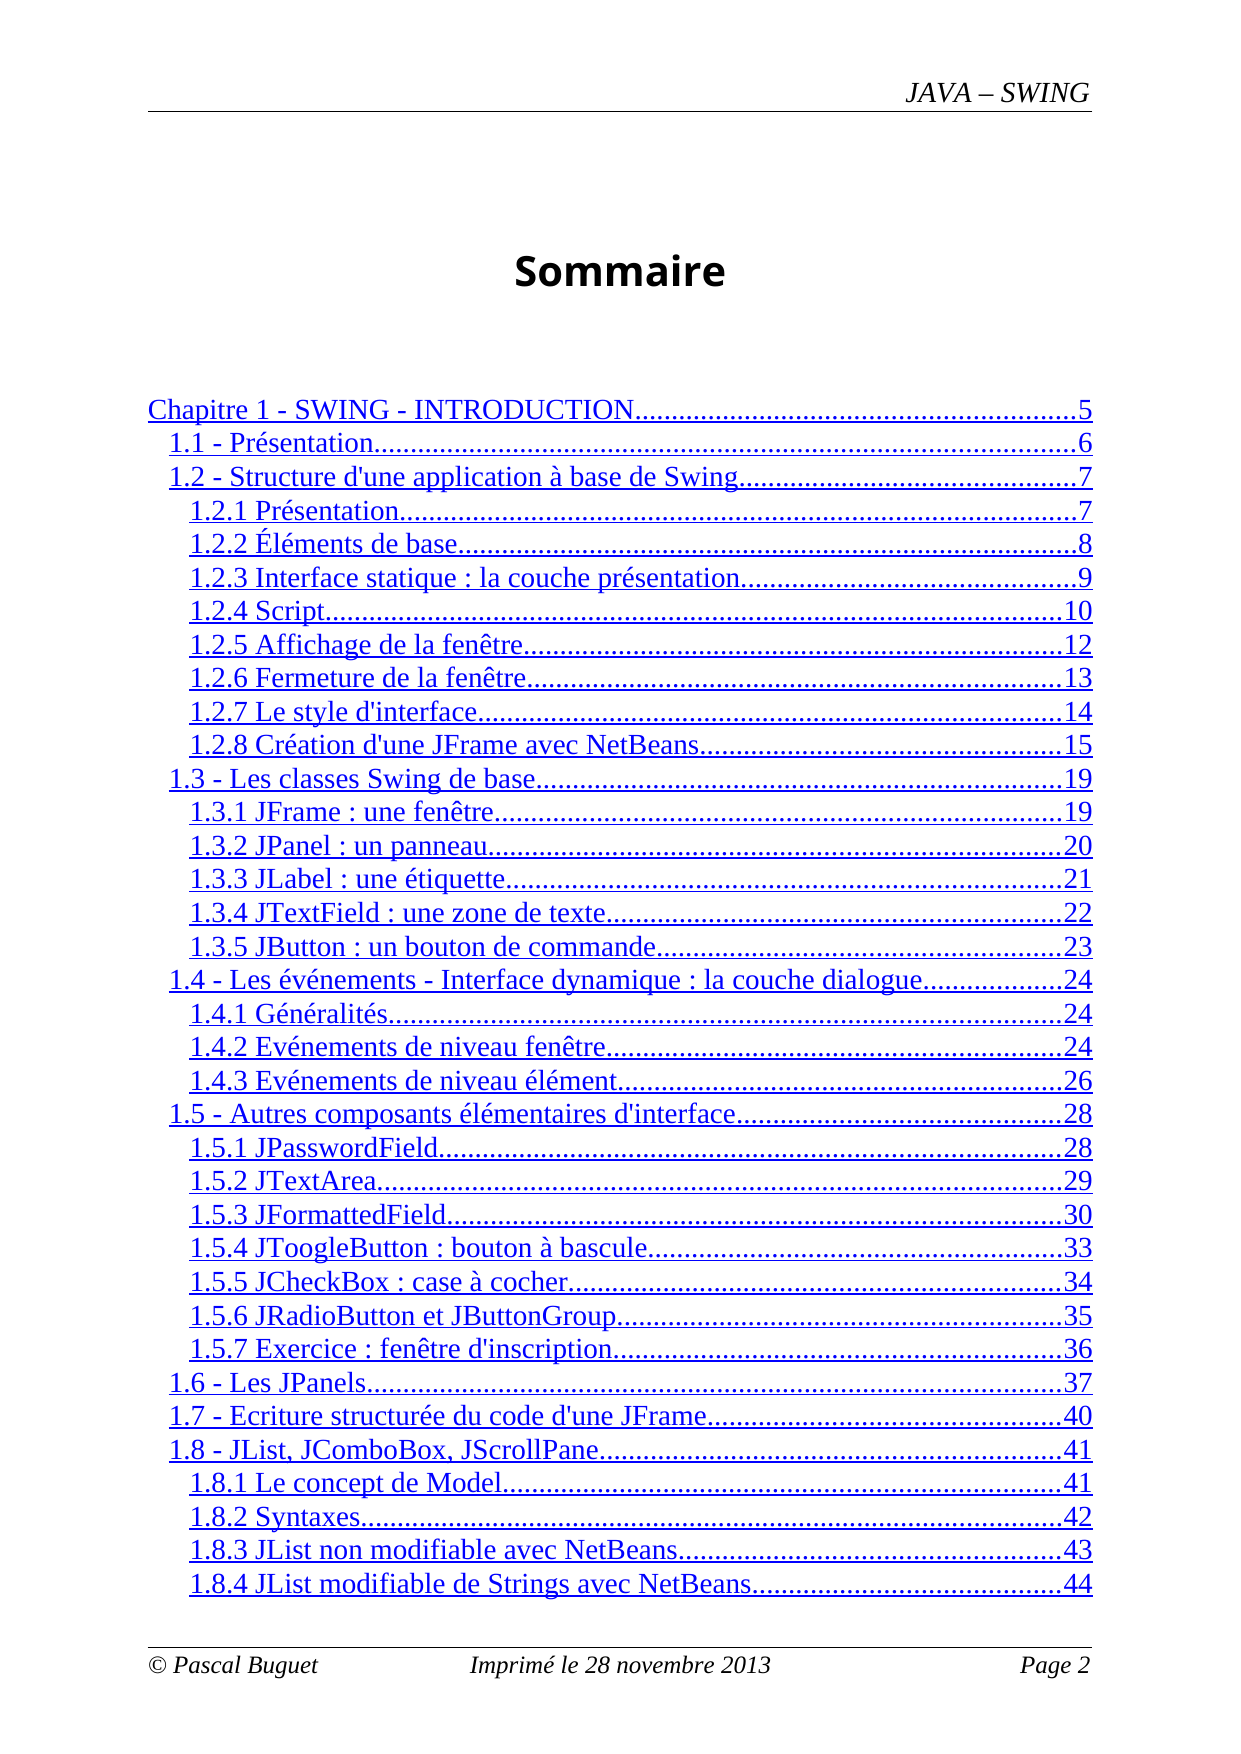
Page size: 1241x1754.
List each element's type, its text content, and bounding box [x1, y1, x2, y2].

text 1.8 - JList, JComboBox, JScrollPane 41 [168, 1432, 1092, 1461]
text [168, 1428, 1092, 1432]
text 1.6 - Les JPanels 37 [168, 1365, 1092, 1394]
text 1.5.6 JRadioButton et JButtonGroup 35 [189, 1298, 1092, 1327]
text 1.3.5 JButton : un bouton de commande 23 [189, 929, 1092, 958]
text 1.5 - Autres composants élémentaires d'interface 28 [168, 1096, 1092, 1125]
text 1.7 - Ecriture structurée du code d'une JFrame 40 [168, 1398, 1092, 1427]
text 1.4.2 Evénements de niveau fenêtre 24 [189, 1029, 1092, 1058]
text 1.2.2 Éléments de base 8 [189, 526, 1092, 555]
text 1.3 - Les classes Swing de base 19 [168, 761, 1092, 790]
text 1.4.3 Evénements de niveau élément 26 [189, 1063, 1092, 1092]
text 1.2.1 Présentation 7 [189, 493, 1092, 522]
text 1.2.7 Le style d'interface 14 [189, 694, 1092, 723]
text 1.5.3 JFormattedField 30 [189, 1197, 1092, 1226]
text 1.5.1 JPasswordField 28 [189, 1130, 1092, 1159]
text 1.4 - Les événements - Interface dynamique : la couche dialogue 24 [168, 962, 1092, 991]
text 1.2.5 Affichage de la fenêtre 12 [189, 627, 1092, 656]
text 1.2.4 Script 10 [189, 593, 1092, 622]
text 1.5.4 JToogleButton : bouton à bascule 33 [189, 1231, 1092, 1260]
text 1.3.1 JFrame : une fenêtre 19 [189, 794, 1092, 824]
text 1.5.2 JTextArea 29 [189, 1163, 1092, 1193]
text 1.8.2 Syntaxes 42 [189, 1499, 1092, 1528]
text 1.2 - Structure d'une application à base de Swing 7 [168, 459, 1092, 488]
text 1.2.3 Interface statique : la couche présentation 9 [189, 560, 1092, 589]
text 1.8.4 JList modifiable de Strings avec NetBeans 44 [189, 1566, 1092, 1595]
text 1.5.5 JCheckBox : case à cocher 34 [189, 1264, 1092, 1293]
text 1.3.3 JLabel : une étiquette 21 [189, 862, 1092, 891]
text 1.2.6 Fermeture de la fenêtre 13 [189, 660, 1092, 689]
text 1.4.1 Généralités 24 [189, 996, 1092, 1025]
text 1.2.8 Création d'une JFrame avec NetBeans 15 [189, 727, 1092, 756]
text 1.3.4 JTextField : une zone de texte 22 [189, 895, 1092, 924]
text [168, 489, 1092, 493]
text [168, 992, 1092, 996]
text Chapitre 1 - SWING - INTRODUCTION 5 [148, 392, 1092, 421]
text [168, 1126, 1092, 1130]
text 1.8.1 Le concept de Model 41 [189, 1465, 1092, 1494]
text 1.3.2 JPanel : un panneau 20 [189, 828, 1092, 857]
text 1.1 - Présentation 6 [168, 426, 1092, 455]
text 1.5.7 Exercice : fenêtre d'inscription 36 [189, 1331, 1092, 1360]
text 1.8.3 JList non modifiable avec NetBeans 43 [189, 1532, 1092, 1561]
text Sommaire [148, 241, 1092, 298]
